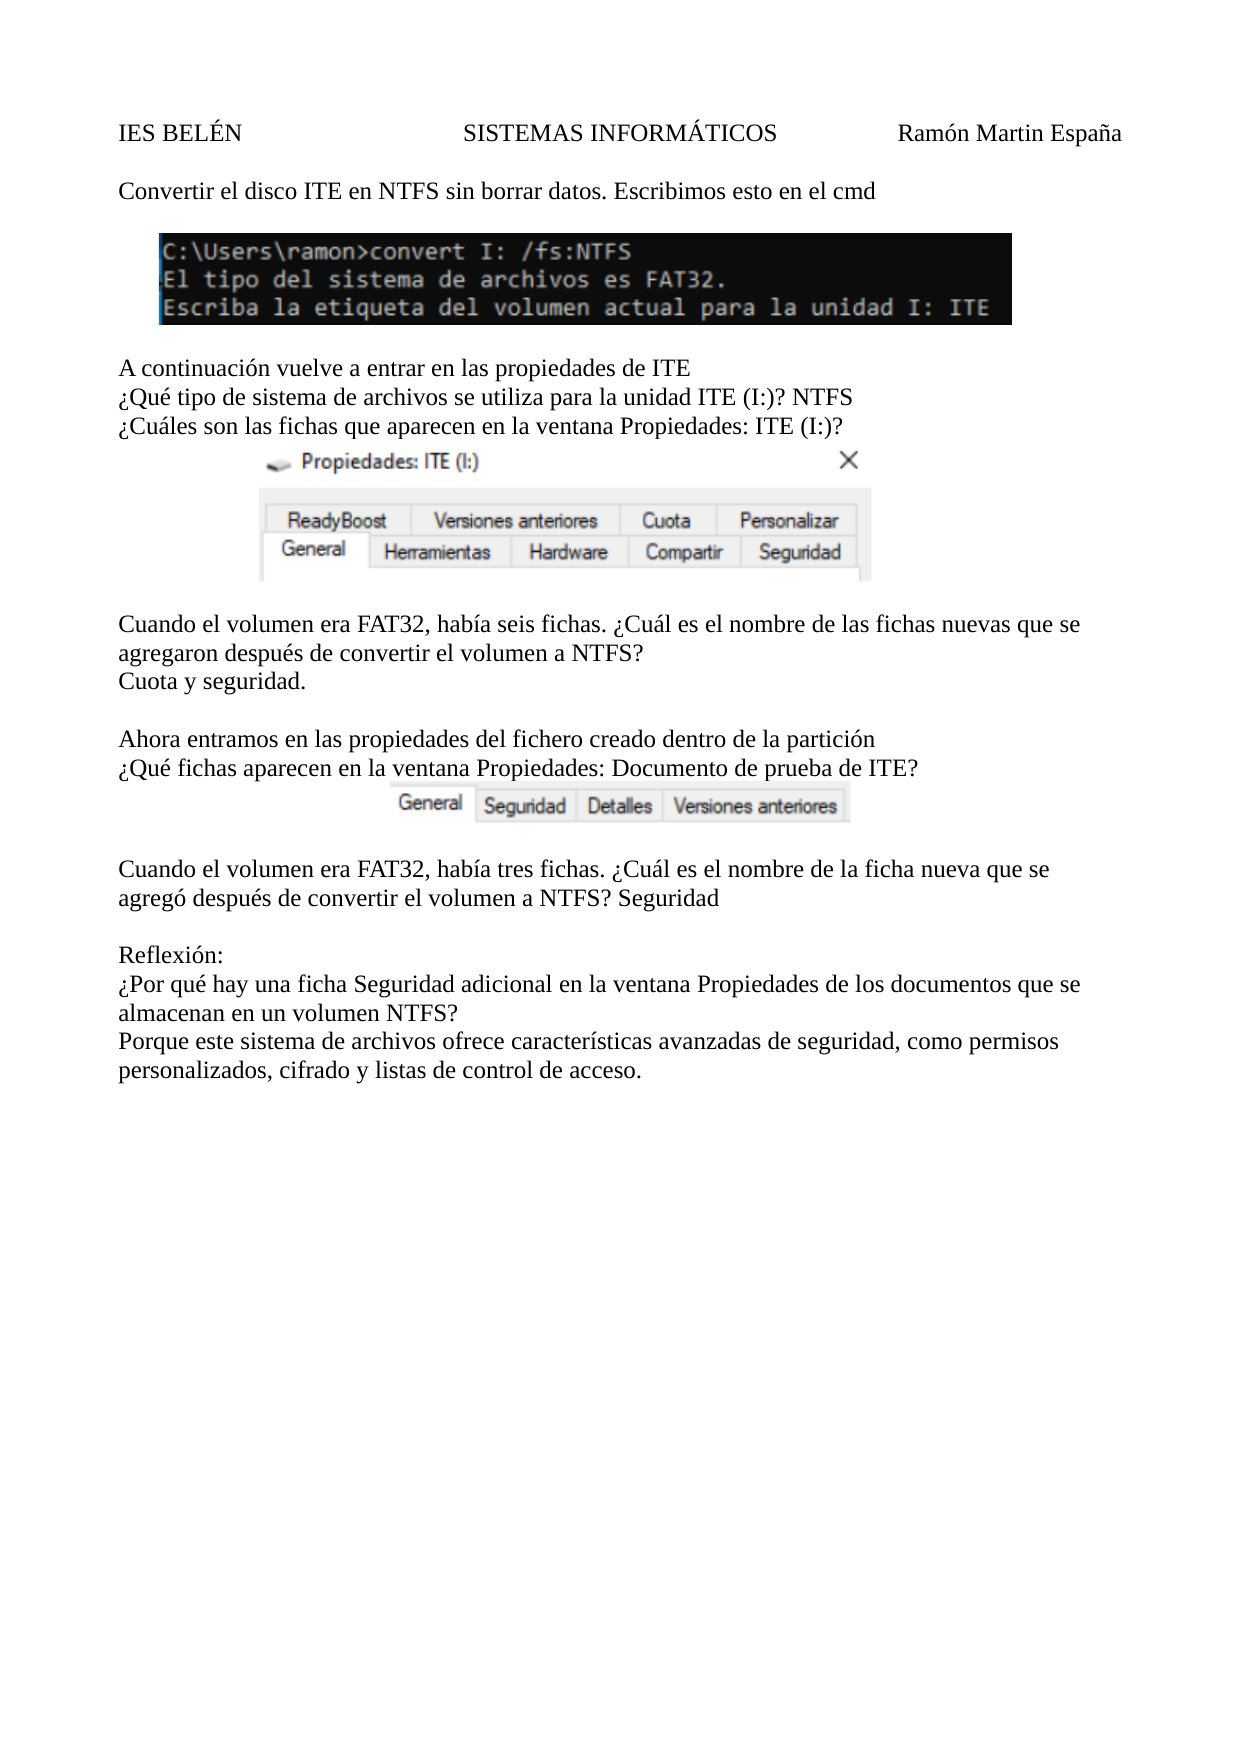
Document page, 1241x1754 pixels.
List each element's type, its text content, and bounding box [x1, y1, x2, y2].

text Convertir el disco ITE en NTFS sin borrar datos. Escribimos esto en el cmd [118, 176, 1122, 205]
text A continuación vuelve a entrar en las propiedades de ITE [118, 353, 1122, 382]
picture [258, 439, 872, 581]
text Reflexión: [118, 940, 1122, 969]
picture [389, 781, 851, 826]
text ¿Qué fichas aparecen en la ventana Propiedades: Documento de prueba de ITE? [118, 753, 1122, 781]
text Cuando el volumen era FAT32, había tres fichas. ¿Cuál es el nombre de la ficha nueva que se agregó después de convertir el volumen a NTFS? Seguridad [118, 854, 1122, 911]
picture [158, 233, 1012, 325]
text ¿Cuáles son las fichas que aparecen en la ventana Propiedades: ITE (I:)? [118, 411, 1122, 439]
text Cuota y seguridad. Ahora entramos en las propiedades del fichero creado dentro de la partición [118, 666, 1122, 753]
text ¿Por qué hay una ficha Seguridad adicional en la ventana Propiedades de los documentos que se almacenan en un volumen NTFS? Porque este sistema de archivos ofrece características avanzadas de seguridad, como permisos personalizados, cifrado y listas de control de acceso. [118, 969, 1122, 1084]
text Cuando el volumen era FAT32, había seis fichas. ¿Cuál es el nombre de las fichas nuevas que se agregaron después de convertir el volumen a NTFS? [118, 609, 1122, 666]
text ¿Qué tipo de sistema de archivos se utiliza para la unidad ITE (I:)? NTFS [118, 382, 1122, 411]
